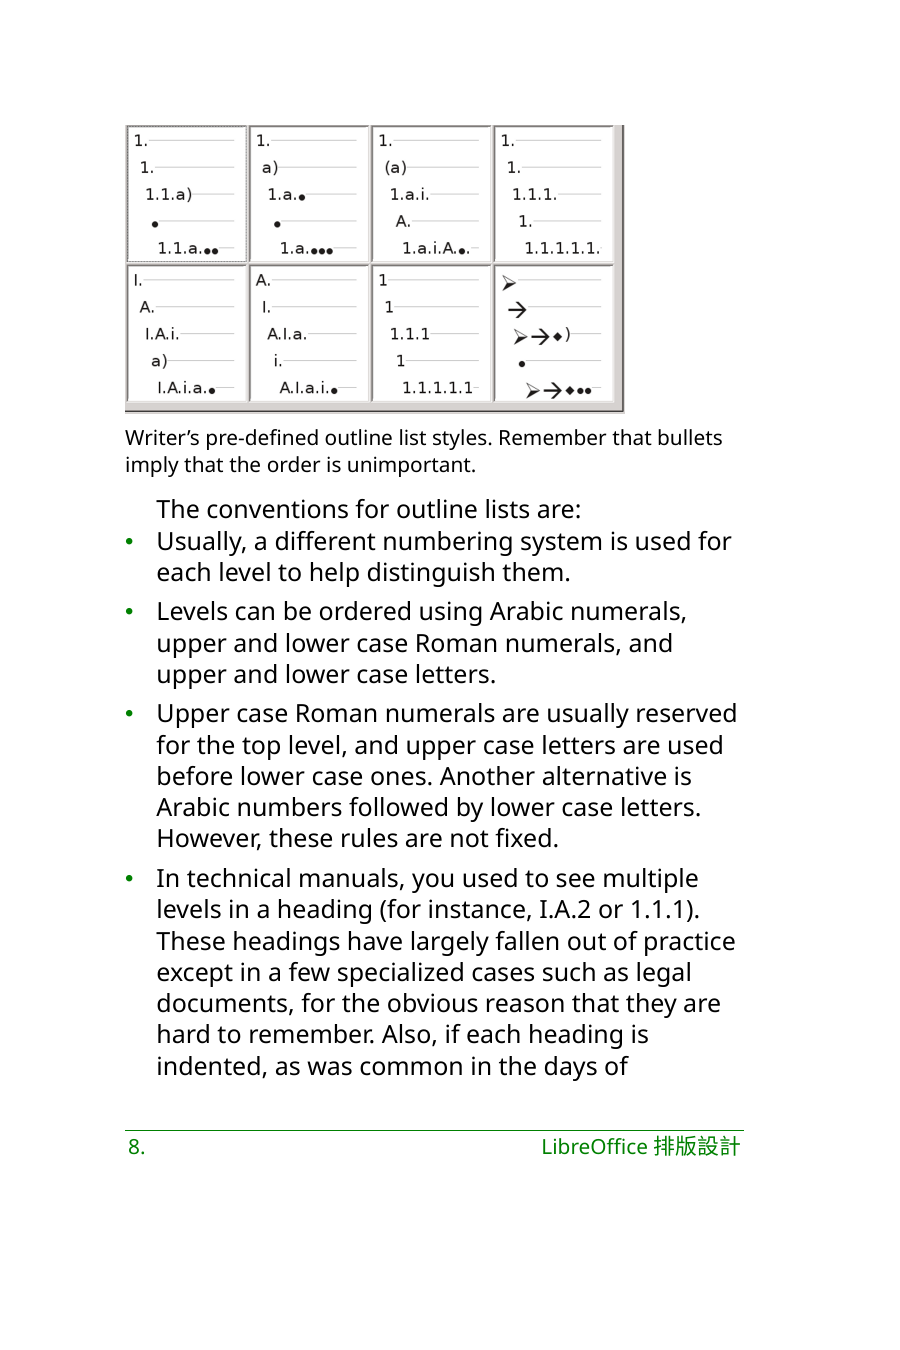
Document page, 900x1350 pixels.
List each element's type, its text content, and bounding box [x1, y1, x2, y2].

list In technical manuals, you used to see multiple levels in a heading (for instance, I.A.2 or 1.1.1). These headings have largely fallen out of practice except in a few specialized cases such as legal documents, for the obvious reason that they are hard to remember. Also, if each heading is indented, as was common in the days of [125, 862, 744, 1081]
list Upper case Roman numerals are usually reserved for the top level, and upper case letters are used before lower case ones. Another alternative is Arabic numbers followed by lower case letters. However, these rules are not fixed. [125, 698, 744, 854]
table_header [125, 125, 744, 416]
table_cell Writer’s pre-defined outline list styles. Remember that bullets imply that the order is unimportant. [125, 416, 744, 478]
list Usually, a different numbering system is used for each level to help distinguish them. [125, 525, 744, 587]
text The conventions for outline lists are: [125, 494, 744, 525]
list Levels can be ordered using Arabic numerals, upper and lower case Roman numerals, and upper and lower case letters. [125, 596, 744, 689]
picture [125, 125, 625, 414]
